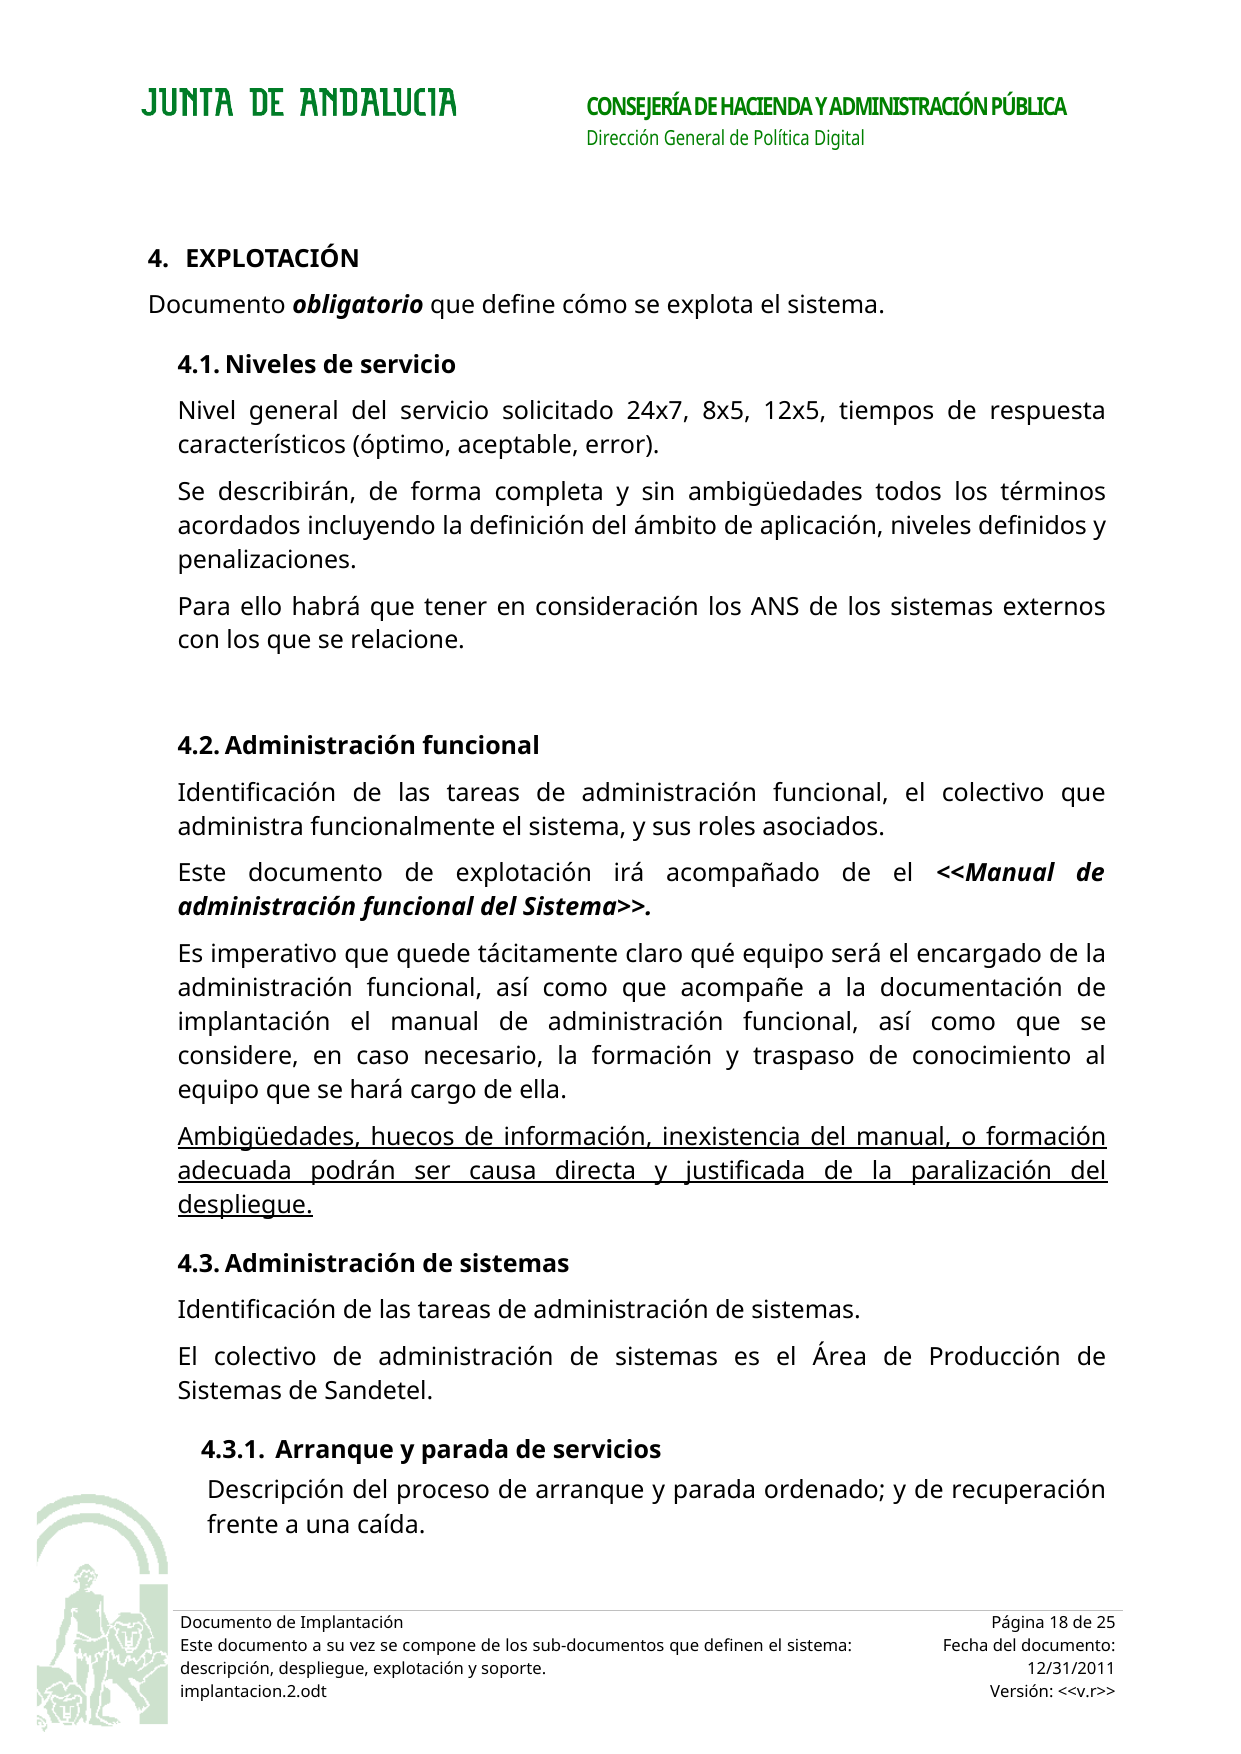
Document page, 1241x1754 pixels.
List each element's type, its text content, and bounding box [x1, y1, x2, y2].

text El colectivo de administración de sistemas es el Área de Producción de Sistemas de Sandetel. [177, 1339, 1107, 1407]
text Este documento de explotación irá acompañado de el <<Manual de administración funcional del Sistema>>. [177, 855, 1107, 923]
subtitle Niveles de servicio [177, 346, 1107, 380]
picture [141, 88, 457, 116]
subtitle Administración de sistemas [177, 1246, 1107, 1280]
text Para ello habrá que tener en consideración los ANS de los sistemas externos con los que se relacione. [177, 588, 1107, 656]
text Ambigüedades, huecos de información, inexistencia del manual, o formación [177, 1118, 1107, 1147]
subtitle Administración funcional [177, 728, 1107, 762]
text adecuada podrán ser causa directa y justificada de la paralización del [177, 1148, 1107, 1181]
text Descripción del proceso de arranque y parada ordenado; y de recuperación frente a una caída. [207, 1472, 1107, 1540]
text Identificación de las tareas de administración funcional, el colectivo que administra funcionalmente el sistema, y sus roles asociados. [177, 774, 1107, 842]
text Nivel general del servicio solicitado 24x7, 8x5, 12x5, tiempos de respuesta característicos (óptimo, aceptable, error). [177, 393, 1107, 461]
subtitle Arranque y parada de servicios [201, 1432, 1107, 1466]
text Es imperativo que quede tácitamente claro qué equipo será el encargado de la administración funcional, así como que acompañe a la documentación de implantación el manual de administración funcional, así como que se considere, en caso necesario, la formación y traspaso de conocimiento al equipo que se hará cargo de ella. [177, 936, 1107, 1106]
text despliegue. [177, 1182, 1107, 1221]
text Documento obligatorio que define cómo se explota el sistema. [148, 287, 1107, 321]
text Identificación de las tareas de administración de sistemas. [177, 1292, 1107, 1326]
subtitle Explotación [148, 241, 1107, 275]
text Se describirán, de forma completa y sin ambigüedades todos los términos acordados incluyendo la definición del ámbito de aplicación, niveles definidos y penalizaciones. [177, 473, 1107, 576]
